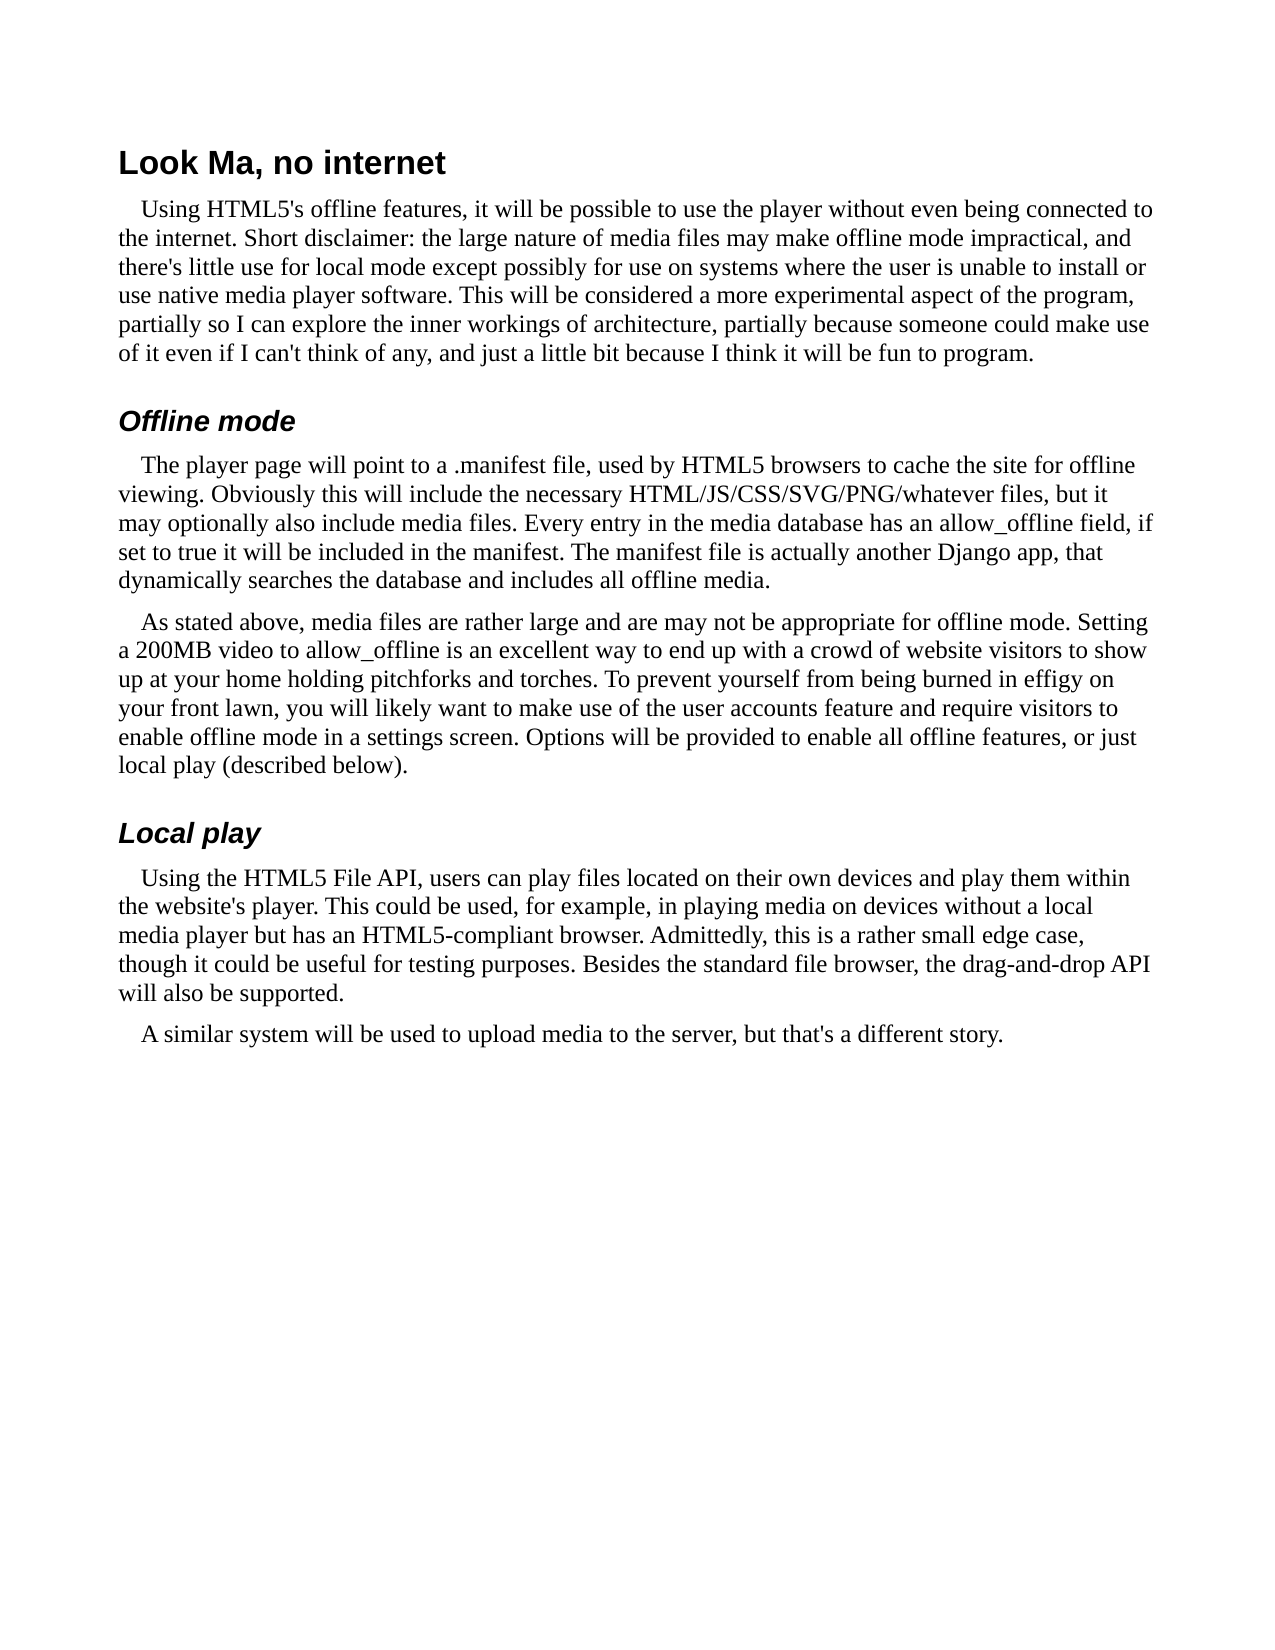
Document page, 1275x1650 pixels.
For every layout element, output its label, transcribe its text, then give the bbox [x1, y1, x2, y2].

text As stated above, media files are rather large and are may not be appropriate for offline mode. Setting a 200MB video to allow_offline is an excellent way to end up with a crowd of website visitors to show up at your home holding pitchforks and torches. To prevent yourself from being burned in effigy on your front lawn, you will likely want to make use of the user accounts feature and require visitors to enable offline mode in a settings screen. Options will be provided to enable all offline features, or just local play (described below). [118, 607, 1157, 779]
text The player page will point to a .manifest file, used by HTML5 browsers to cache the site for offline viewing. Obviously this will include the necessary HTML/JS/CSS/SVG/PNG/whatever files, but it may optionally also include media files. Every entry in the media database has an allow_offline field, if set to true it will be included in the manifest. The manifest file is actually another Django app, that dynamically searches the database and includes all offline media. [118, 450, 1157, 594]
subtitle Look Ma, no internet [118, 143, 1157, 182]
text Using the HTML5 File API, users can play files located on their own devices and play them within the website's player. This could be used, for example, in playing media on devices without a local media player but has an HTML5-compliant browser. Admittedly, this is a rather small edge case, though it could be useful for testing purposes. Besides the standard file browser, the drag-and-drop API will also be supported. [118, 863, 1157, 1006]
subtitle Offline mode [118, 404, 1157, 438]
text Using HTML5's offline features, it will be possible to use the player without even being connected to the internet. Short disclaimer: the large nature of media files may make offline mode impractical, and there's little use for local mode except possibly for use on systems where the user is unable to install or use native media player software. This will be considered a more experimental aspect of the program, partially so I can explore the inner workings of architecture, partially because someone could make use of it even if I can't think of any, and just a little bit because I think it will be fun to program. [118, 194, 1157, 367]
text A similar system will be used to upload media to the server, but that's a different story. [118, 1019, 1157, 1048]
subtitle Local play [118, 817, 1157, 850]
